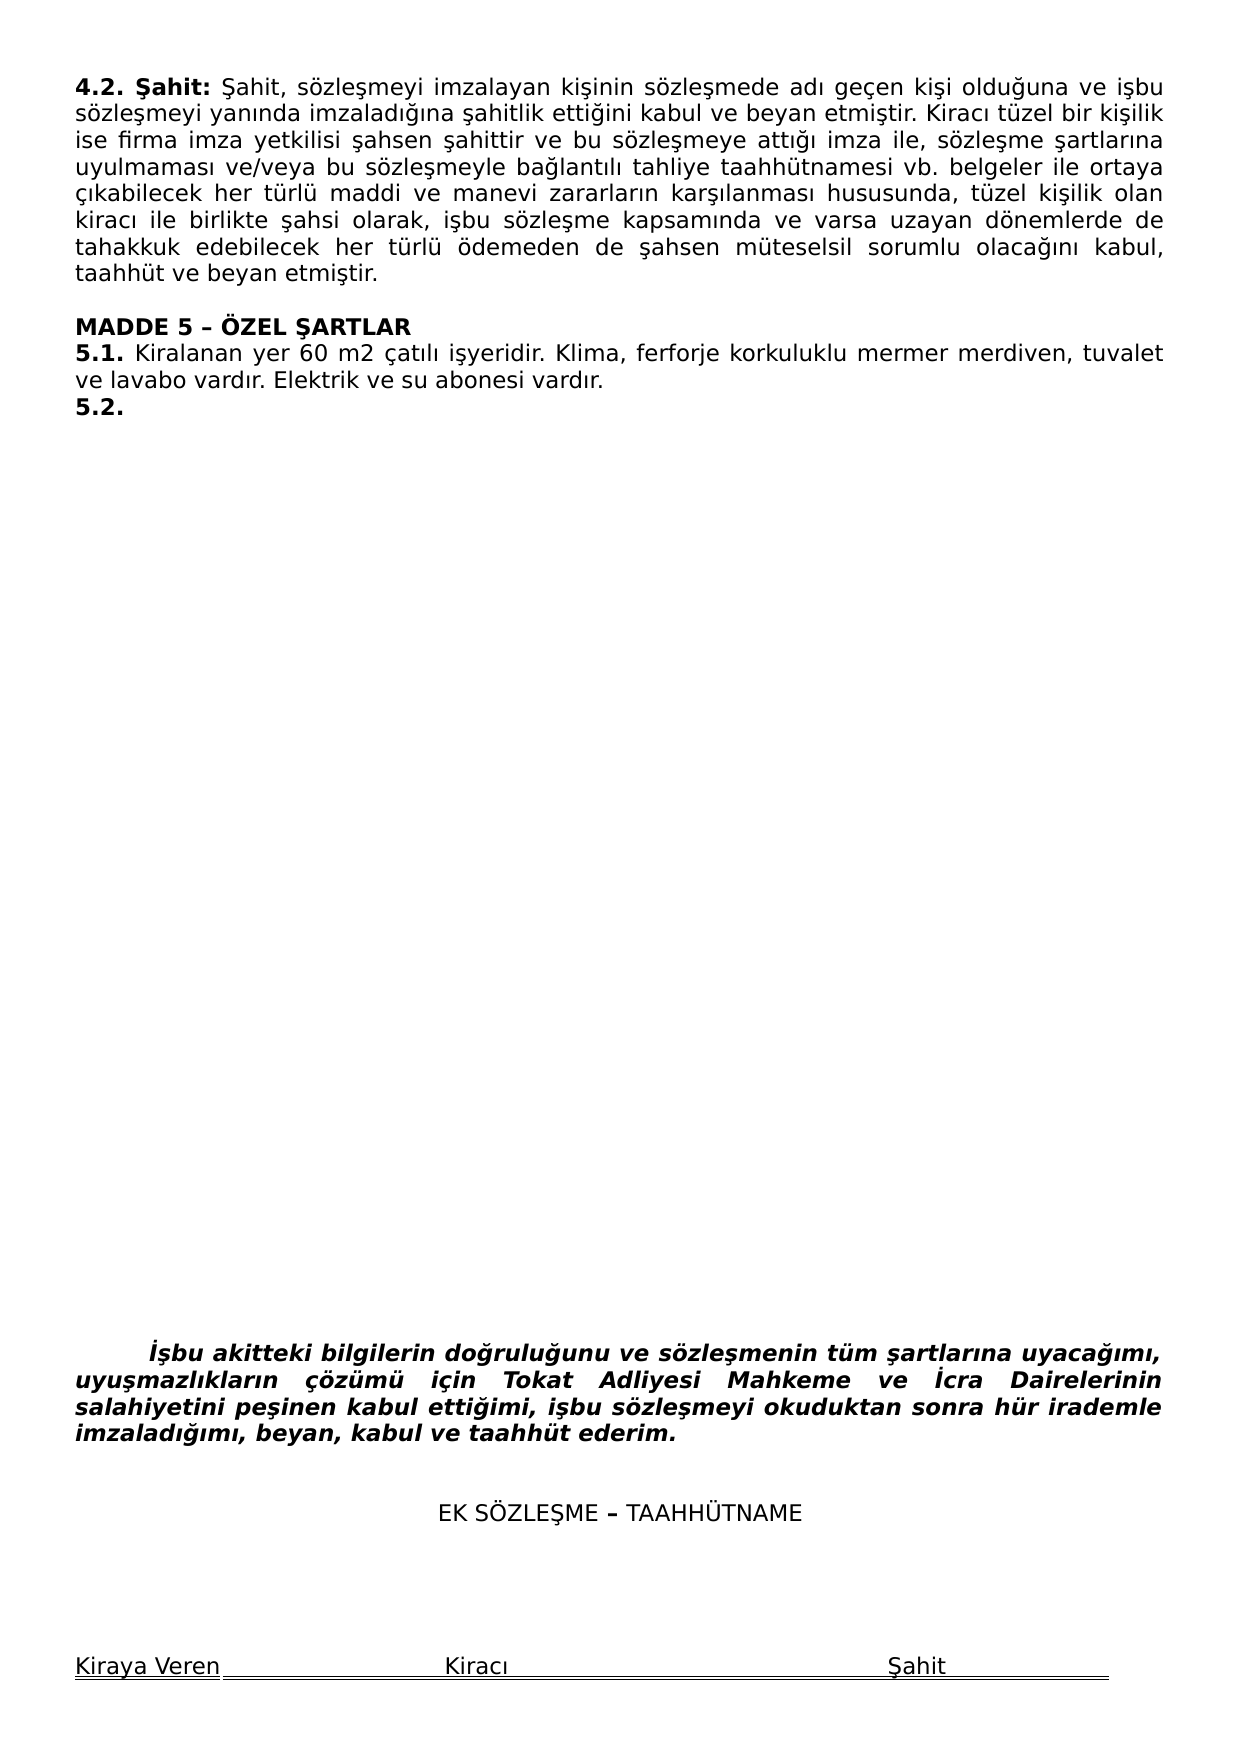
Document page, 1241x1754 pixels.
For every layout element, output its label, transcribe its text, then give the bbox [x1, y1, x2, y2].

text 5.2. [75, 394, 1165, 420]
text 4.2. Şahit: Şahit, sözleşmeyi imzalayan kişinin sözleşmede adı geçen kişi olduğuna ve işbu sözleşmeyi yanında imzaladığına şahitlik ettiğini kabul ve beyan etmiştir. Kiracı tüzel bir kişilik ise firma imza yetkilisi şahsen şahittir ve bu sözleşmeye attığı imza ile, sözleşme şartlarına uyulmaması ve/veya bu sözleşmeyle bağlantılı tahliye taahhütnamesi vb. belgeler ile ortaya çıkabilecek her türlü maddi ve manevi zararların karşılanması hususunda, tüzel kişilik olan kiracı ile birlikte şahsi olarak, işbu sözleşme kapsamında ve varsa uzayan dönemlerde de tahakkuk edebilecek her türlü ödemeden de şahsen müteselsil sorumlu olacağını kabul, taahhüt ve beyan etmiştir. [75, 74, 1165, 287]
text 5.1. Kiralanan yer 60 m2 çatılı işyeridir. Klima, ferforje korkuluklu mermer merdiven, tuvalet ve lavabo vardır. Elektrik ve su abonesi vardır. [75, 340, 1165, 394]
text EK SÖZLEŞME – TAAHHÜTNAME [75, 1500, 1165, 1527]
text MADDE 5 – ÖZEL ŞARTLAR [75, 314, 1165, 340]
text İşbu akitteki bilgilerin doğruluğunu ve sözleşmenin tüm şartlarına uyacağımı, uyuşmazlıkların çözümü için Tokat Adliyesi Mahkeme ve İcra Dairelerinin salahiyetini peşinen kabul ettiğimi, işbu sözleşmeyi okuduktan sonra hür irademle imzaladığımı, beyan, kabul ve taahhüt ederim. [75, 1340, 1165, 1447]
